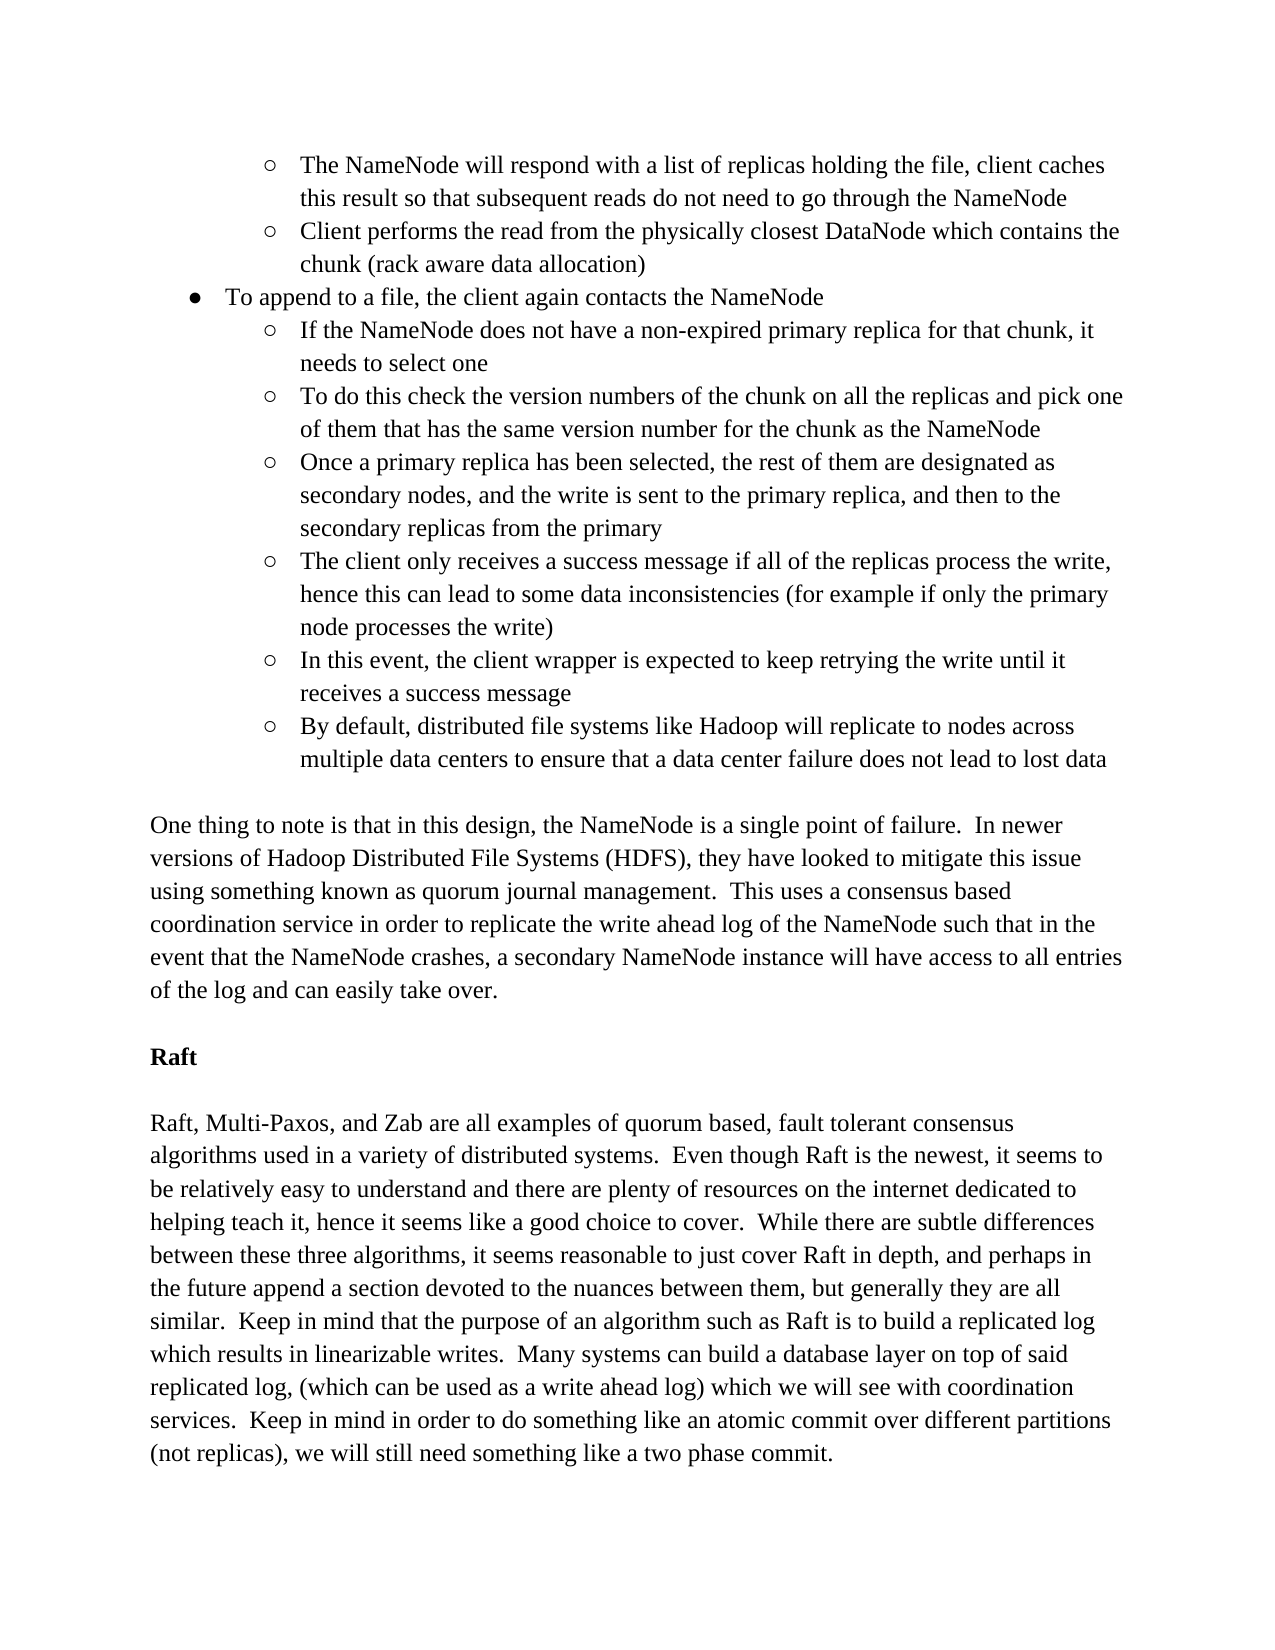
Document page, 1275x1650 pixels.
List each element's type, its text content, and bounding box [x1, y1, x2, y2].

list Once a primary replica has been selected, the rest of them are designated as secondary nodes, and the write is sent to the primary replica, and then to the secondary replicas from the primary [262, 447, 1125, 542]
list If the NameNode does not have a non-expired primary replica for that chunk, it needs to select one [262, 315, 1125, 377]
list The client only receives a success message if all of the replicas process the write, hence this can lead to some data inconsistencies (for example if only the primary node processes the write) [262, 546, 1125, 641]
list The NameNode will respond with a list of replicas holding the file, client caches this result so that subsequent reads do not need to go through the NameNode [262, 150, 1125, 212]
text Raft [150, 1042, 1125, 1070]
text Raft, Multi-Paxos, and Zab are all examples of quorum based, fault tolerant consensus algorithms used in a variety of distributed systems. Even though Raft is the newest, it seems to be relatively easy to understand and there are plenty of resources on the internet dedicated to helping teach it, hence it seems like a good choice to cover. While there are subtle differences between these three algorithms, it seems reasonable to just cover Raft in depth, and perhaps in the future append a section devoted to the nuances between them, but generally they are all similar. Keep in mind that the purpose of an algorithm such as Raft is to build a replicated log which results in linearizable writes. Many systems can build a database layer on top of said replicated log, (which can be used as a write ahead log) which we will see with coordination services. Keep in mind in order to do something like an atomic commit over different partitions (not replicas), we will still need something like a two phase commit. [150, 1108, 1125, 1467]
list To do this check the version numbers of the chunk on all the replicas and pick one of them that has the same version number for the chunk as the NameNode [262, 381, 1125, 443]
list In this event, the client wrapper is expected to keep retrying the write until it receives a success message [262, 645, 1125, 707]
text One thing to note is that in this design, the NameNode is a single point of failure. In newer versions of Hadoop Distributed File Systems (HDFS), they have looked to mitigate this issue using something known as quorum journal management. This uses a consensus based coordination service in order to replicate the write ahead log of the NameNode such that in the event that the NameNode crashes, a secondary NameNode instance will have access to all entries of the log and can easily take over. [150, 810, 1125, 1004]
list To append to a file, the client again contacts the NameNode [187, 282, 1125, 311]
list By default, distributed file systems like Hadoop will replicate to nodes across multiple data centers to ensure that a data center failure does not lead to lost data [262, 711, 1125, 773]
list Client performs the read from the physically closest DataNode which contains the chunk (rack aware data allocation) [262, 216, 1125, 278]
